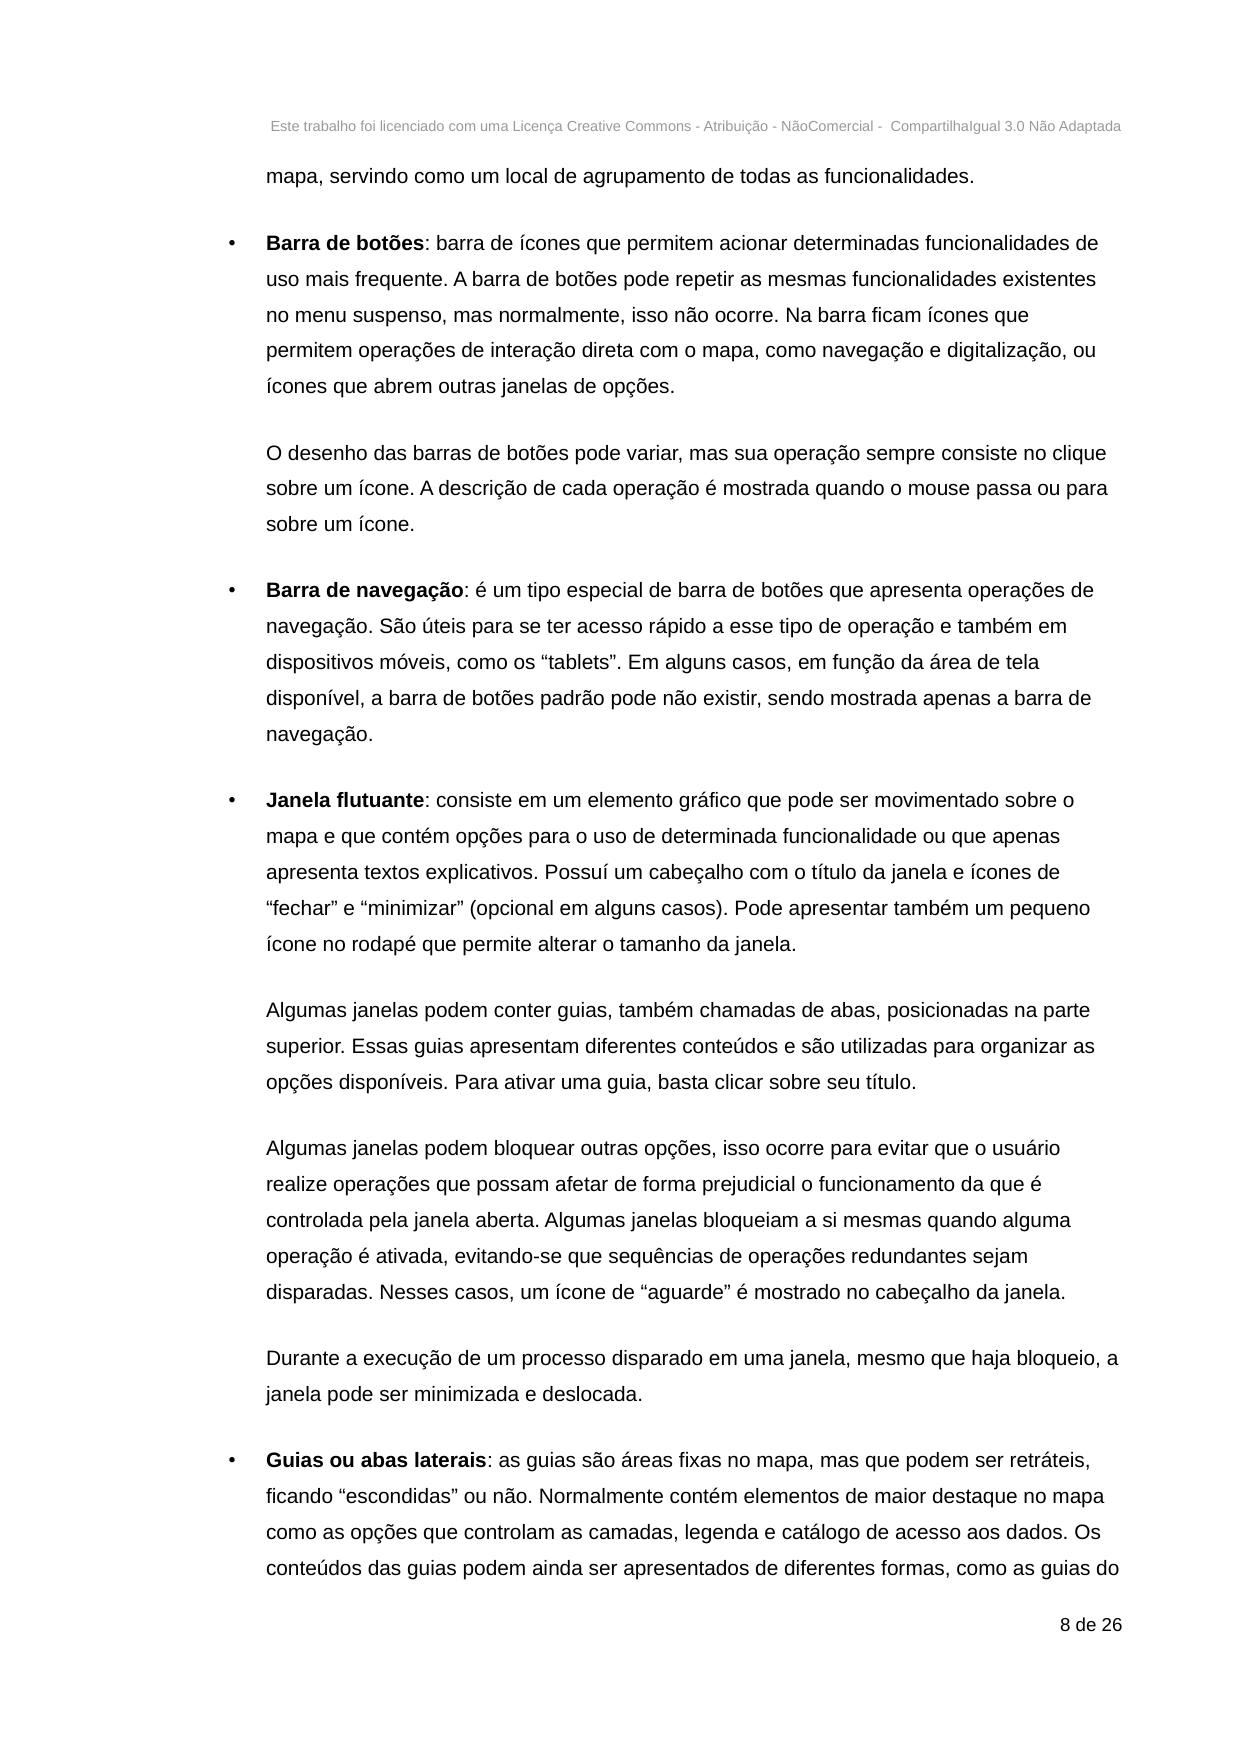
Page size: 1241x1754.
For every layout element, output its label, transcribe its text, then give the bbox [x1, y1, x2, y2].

list Janela flutuante: consiste em um elemento gráfico que pode ser movimentado sobre o mapa e que contém opções para o uso de determinada funcionalidade ou que apenas apresenta textos explicativos. Possuí um cabeçalho com o título da janela e ícones de “fechar” e “minimizar” (opcional em alguns casos). Pode apresentar também um pequeno ícone no rodapé que permite alterar o tamanho da janela. [228, 788, 1122, 956]
list Guias ou abas laterais: as guias são áreas fixas no mapa, mas que podem ser retráteis, ficando “escondidas” ou não. Normalmente contém elementos de maior destaque no mapa como as opções que controlam as camadas, legenda e catálogo de acesso aos dados. Os conteúdos das guias podem ainda ser apresentados de diferentes formas, como as guias do [228, 1448, 1122, 1579]
list Barra de botões: barra de ícones que permitem acionar determinadas funcionalidades de uso mais frequente. A barra de botões pode repetir as mesmas funcionalidades existentes no menu suspenso, mas normalmente, isso não ocorre. Na barra ficam ícones que permitem operações de interação direta com o mapa, como navegação e digitalização, ou ícones que abrem outras janelas de opções. [228, 230, 1122, 398]
list Algumas janelas podem conter guias, também chamadas de abas, posicionadas na parte superior. Essas guias apresentam diferentes conteúdos e são utilizadas para organizar as opções disponíveis. Para ativar uma guia, basta clicar sobre seu título. [228, 998, 1122, 1094]
list Durante a execução de um processo disparado em uma janela, mesmo que haja bloqueio, a janela pode ser minimizada e deslocada. [228, 1346, 1122, 1406]
list O desenho das barras de botões pode variar, mas sua operação sempre consiste no clique sobre um ícone. A descrição de cada operação é mostrada quando o mouse passa ou para sobre um ícone. [228, 440, 1122, 536]
list Barra de navegação: é um tipo especial de barra de botões que apresenta operações de navegação. São úteis para se ter acesso rápido a esse tipo de operação e também em dispositivos móveis, como os “tablets”. Em alguns casos, em função da área de tela disponível, a barra de botões padrão pode não existir, sendo mostrada apenas a barra de navegação. [228, 578, 1122, 746]
list mapa, servindo como um local de agrupamento de todas as funcionalidades. [228, 164, 1122, 188]
list Algumas janelas podem bloquear outras opções, isso ocorre para evitar que o usuário realize operações que possam afetar de forma prejudicial o funcionamento da que é controlada pela janela aberta. Algumas janelas bloqueiam a si mesmas quando alguma operação é ativada, evitando-se que sequências de operações redundantes sejam disparadas. Nesses casos, um ícone de “aguarde” é mostrado no cabeçalho da janela. [228, 1136, 1122, 1304]
